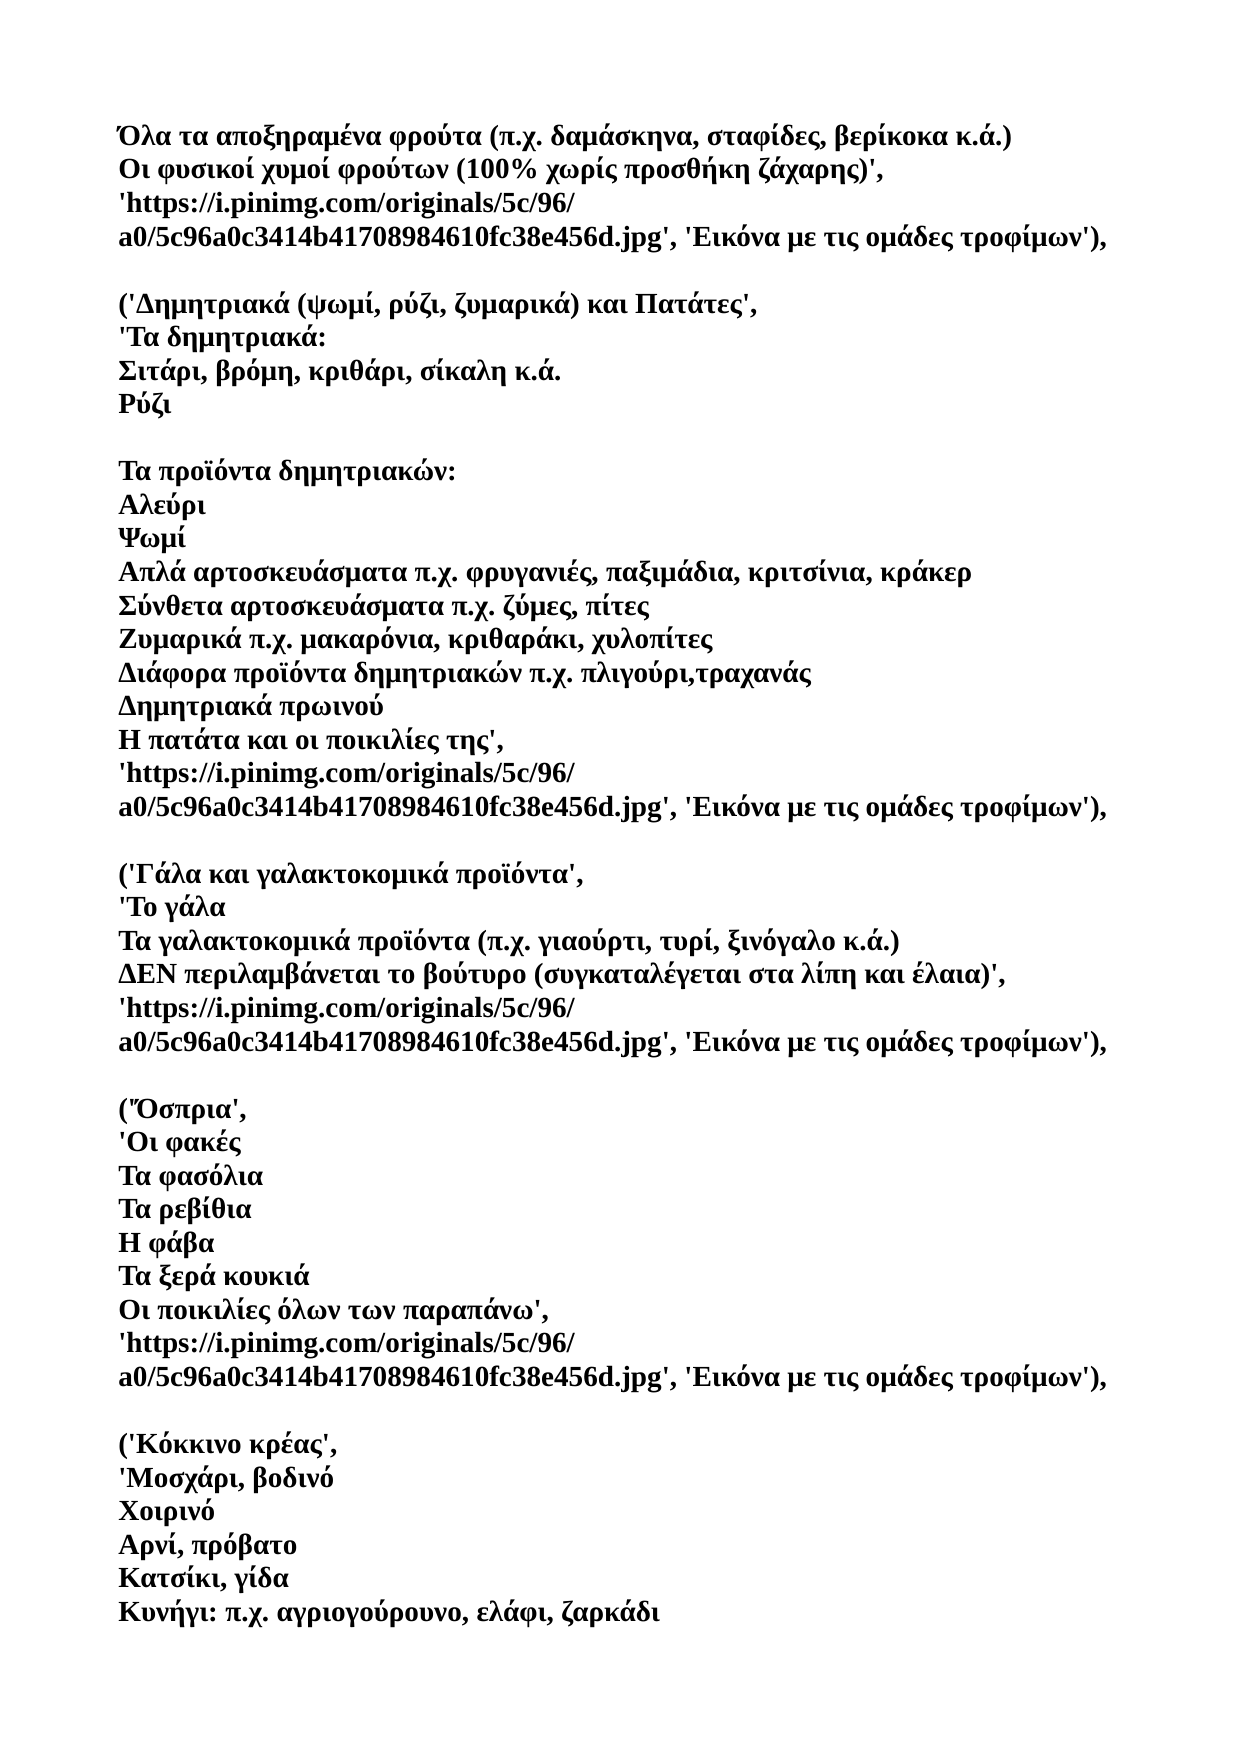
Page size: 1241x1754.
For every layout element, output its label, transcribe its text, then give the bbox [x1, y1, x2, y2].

text Τα προϊόντα δημητριακών: [118, 453, 1122, 487]
text 'Μοσχάρι, βοδινό [118, 1460, 1122, 1493]
text Ρύζι [118, 386, 1122, 420]
text Οι ποικιλίες όλων των παραπάνω', [118, 1292, 1122, 1326]
text Τα ρεβίθια [118, 1191, 1122, 1225]
text 'https://i.pinimg.com/originals/5c/96/a0/5c96a0c3414b41708984610fc38e456d.jpg', 'Εικόνα με τις ομάδες τροφίμων'), [118, 1326, 1122, 1393]
text Σύνθετα αρτοσκευάσματα π.χ. ζύμες, πίτες [118, 588, 1122, 621]
text Ψωμί [118, 521, 1122, 554]
text Σιτάρι, βρόμη, κριθάρι, σίκαλη κ.ά. [118, 353, 1122, 386]
text ('Όσπρια', [118, 1091, 1122, 1124]
text 'https://i.pinimg.com/originals/5c/96/a0/5c96a0c3414b41708984610fc38e456d.jpg', 'Εικόνα με τις ομάδες τροφίμων'), [118, 185, 1122, 252]
text Τα γαλακτοκομικά προϊόντα (π.χ. γιαούρτι, τυρί, ξινόγαλο κ.ά.) [118, 923, 1122, 957]
text Απλά αρτοσκευάσματα π.χ. φρυγανιές, παξιμάδια, κριτσίνια, κράκερ [118, 554, 1122, 588]
text ('Δημητριακά (ψωμί, ρύζι, ζυμαρικά) και Πατάτες', [118, 286, 1122, 319]
text Ζυμαρικά π.χ. μακαρόνια, κριθαράκι, χυλοπίτες [118, 621, 1122, 655]
text Χοιρινό [118, 1493, 1122, 1527]
text Τα ξερά κουκιά [118, 1258, 1122, 1292]
text Αλεύρι [118, 487, 1122, 521]
text 'Το γάλα [118, 889, 1122, 923]
text Η πατάτα και οι ποικιλίες της', [118, 722, 1122, 755]
text Κατσίκι, γίδα [118, 1560, 1122, 1594]
text Δημητριακά πρωινού [118, 688, 1122, 722]
text ('Γάλα και γαλακτοκομικά προϊόντα', [118, 856, 1122, 889]
text 'Οι φακές [118, 1124, 1122, 1158]
text ('Κόκκινο κρέας', [118, 1426, 1122, 1460]
text Όλα τα αποξηραμένα φρούτα (π.χ. δαμάσκηνα, σταφίδες, βερίκοκα κ.ά.) [118, 118, 1122, 152]
text Κυνήγι: π.χ. αγριογούρουνο, ελάφι, ζαρκάδι [118, 1594, 1122, 1627]
text Τα φασόλια [118, 1158, 1122, 1191]
text Αρνί, πρόβατο [118, 1527, 1122, 1560]
text ΔΕΝ περιλαμβάνεται το βούτυρο (συγκαταλέγεται στα λίπη και έλαια)', [118, 957, 1122, 990]
text 'https://i.pinimg.com/originals/5c/96/a0/5c96a0c3414b41708984610fc38e456d.jpg', 'Εικόνα με τις ομάδες τροφίμων'), [118, 990, 1122, 1057]
text 'https://i.pinimg.com/originals/5c/96/a0/5c96a0c3414b41708984610fc38e456d.jpg', 'Εικόνα με τις ομάδες τροφίμων'), [118, 755, 1122, 822]
text Οι φυσικοί χυμοί φρούτων (100% χωρίς προσθήκη ζάχαρης)', [118, 152, 1122, 185]
text Διάφορα προϊόντα δημητριακών π.χ. πλιγούρι,τραχανάς [118, 655, 1122, 688]
text Η φάβα [118, 1225, 1122, 1258]
text 'Τα δημητριακά: [118, 319, 1122, 353]
